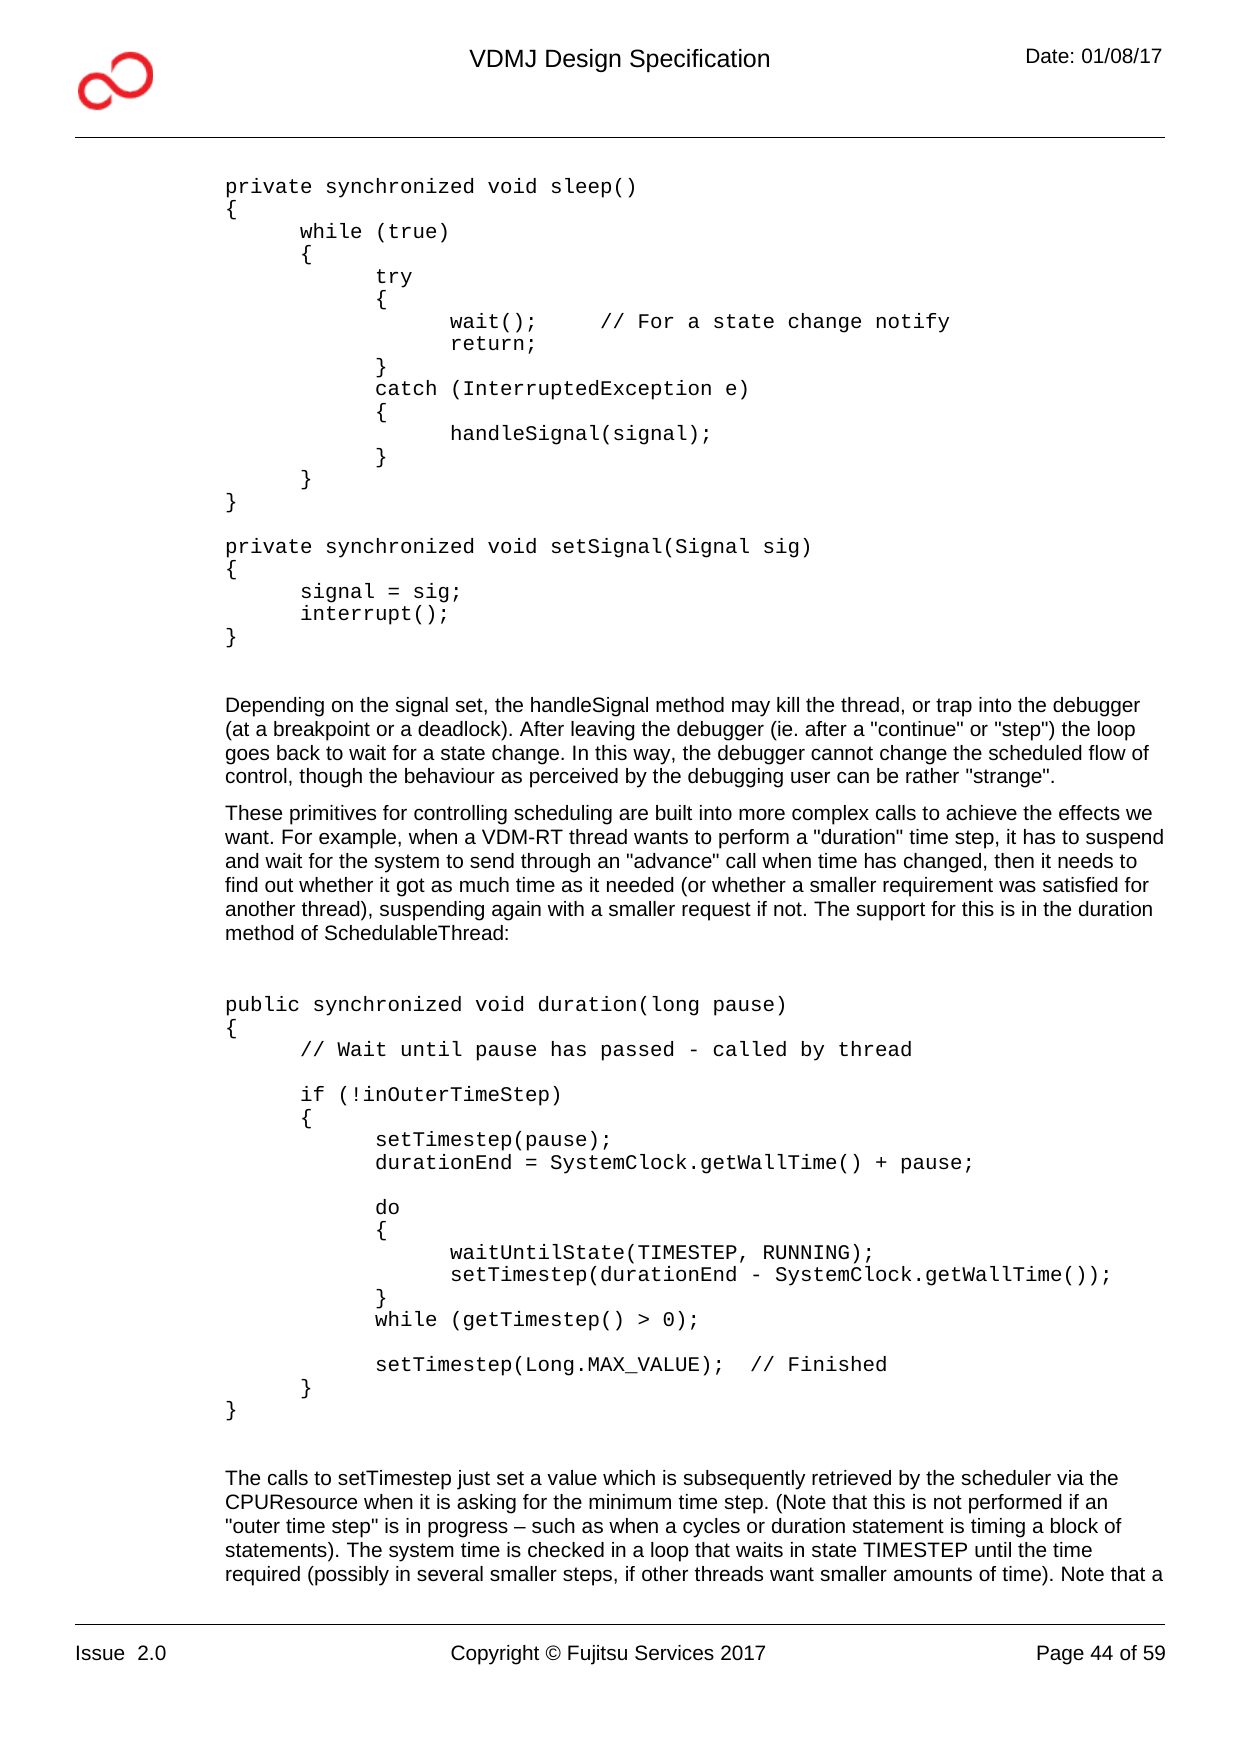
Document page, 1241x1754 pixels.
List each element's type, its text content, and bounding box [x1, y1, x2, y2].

text } [225, 445, 1165, 468]
text waitUntilState(TIMESTEP, RUNNING); [225, 1241, 1165, 1264]
text Depending on the signal set, the handleSignal method may kill the thread, or trap into the debugger (at a breakpoint or a deadlock). After leaving the debugger (ie. after a "continue" or "step") the loop goes back to wait for a state change. In this way, the debugger cannot change the scheduled flow of control, though the behaviour as perceived by the debugging user can be rather "strange". [225, 693, 1165, 789]
text } [225, 355, 1165, 378]
text } [225, 1376, 1165, 1399]
text { [225, 1219, 1165, 1241]
picture [78, 44, 153, 120]
text if (!inOuterTimeStep) [225, 1084, 1165, 1106]
text public synchronized void duration(long pause) [225, 994, 1165, 1016]
text while (getTimestep() > 0); [225, 1309, 1165, 1331]
text The calls to setTimestep just set a value which is subsequently retrieved by the scheduler via the CPUResource when it is asking for the minimum time step. (Note that this is not performed if an "outer time step" is in progress – such as when a cycles or duration statement is timing a block of statements). The system time is checked in a loop that waits in state TIMESTEP until the time required (possibly in several smaller steps, if other threads want smaller amounts of time). Note that a [225, 1466, 1165, 1586]
text private synchronized void sleep() [225, 175, 1165, 198]
text setTimestep(durationEnd - SystemClock.getWallTime()); [225, 1264, 1165, 1286]
text { [225, 400, 1165, 423]
text { [225, 198, 1165, 220]
text do [225, 1196, 1165, 1219]
text { [225, 243, 1165, 265]
text { [225, 288, 1165, 310]
text private synchronized void setSignal(Signal sig) [225, 535, 1165, 558]
text setTimestep(pause); [225, 1129, 1165, 1151]
text try [225, 265, 1165, 288]
text return; [225, 333, 1165, 355]
text wait(); // For a state change notify [225, 310, 1165, 333]
text interrupt(); [225, 603, 1165, 625]
text } [225, 1286, 1165, 1309]
text } [225, 1399, 1165, 1421]
text signal = sig; [225, 580, 1165, 603]
text { [225, 1016, 1165, 1039]
text } [225, 468, 1165, 490]
text } [225, 625, 1165, 648]
text durationEnd = SystemClock.getWallTime() + pause; [225, 1151, 1165, 1174]
text { [225, 1106, 1165, 1129]
text catch (InterruptedException e) [225, 378, 1165, 400]
text handleSignal(signal); [225, 423, 1165, 445]
text } [225, 490, 1165, 513]
text setTimestep(Long.MAX_VALUE); // Finished [225, 1354, 1165, 1376]
text { [225, 558, 1165, 580]
text while (true) [225, 220, 1165, 243]
text These primitives for controlling scheduling are built into more complex calls to achieve the effects we want. For example, when a VDM-RT thread wants to perform a "duration" time step, it has to suspend and wait for the system to send through an "advance" call when time has changed, then it needs to find out whether it got as much time as it needed (or whether a smaller requirement was satisfied for another thread), suspending again with a smaller request if not. The support for this is in the duration method of SchedulableThread: [225, 801, 1165, 945]
text // Wait until pause has passed - called by thread [225, 1039, 1165, 1061]
